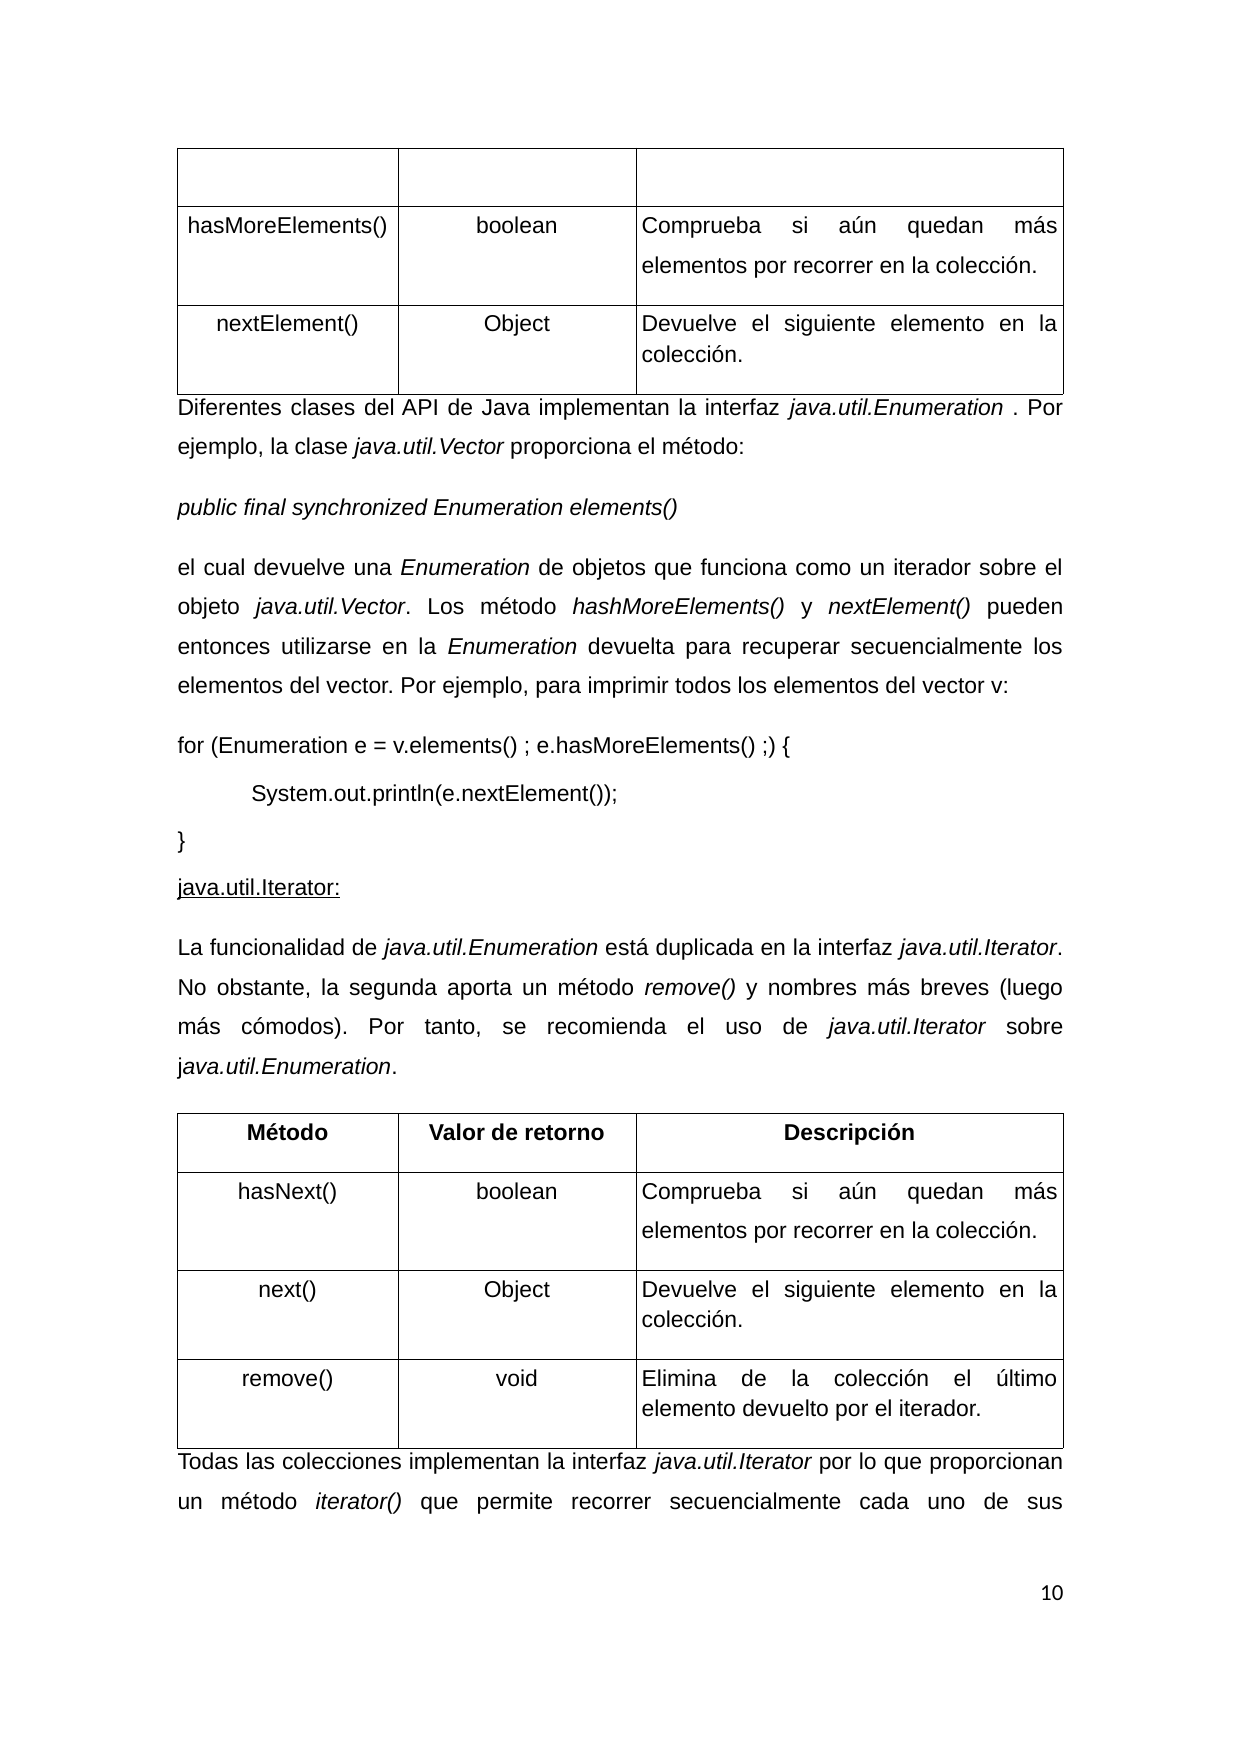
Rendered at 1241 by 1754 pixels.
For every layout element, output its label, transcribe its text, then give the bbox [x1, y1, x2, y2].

table_cell Devuelve el siguiente elemento en la colección. [637, 306, 1063, 393]
table_cell hasNext() [178, 1173, 398, 1270]
table_cell Object [399, 306, 636, 393]
text } [177, 827, 1063, 853]
table_cell void [399, 1360, 636, 1448]
text el cual devuelve una Enumeration de objetos que funciona como un iterador sobre el objeto java.util.Vector. Los método hashMoreElements() y nextElement() pueden entonces utilizarse en la Enumeration devuelta para recuperar secuencialmente los elementos del vector. Por ejemplo, para imprimir todos los elementos del vector v: [177, 554, 1063, 698]
text java.util.Iterator: [177, 874, 1063, 900]
table_header Valor de retorno [399, 1114, 636, 1172]
table_cell remove() [178, 1360, 398, 1448]
table_cell Comprueba si aún quedan más elementos por recorrer en la colección. [637, 1173, 1063, 1270]
table_cell Devuelve el siguiente elemento en la colección. [637, 1271, 1063, 1359]
table_cell boolean [399, 1173, 636, 1270]
text La funcionalidad de java.util.Enumeration está duplicada en la interfaz java.util.Iterator. No obstante, la segunda aporta un método remove() y nombres más breves (luego más cómodos). Por tanto, se recomienda el uso de java.util.Iterator sobre java.util.Enumeration. [177, 934, 1063, 1079]
table_cell hasMoreElements() [178, 207, 398, 304]
table_cell boolean [399, 207, 636, 304]
table_cell next() [178, 1271, 398, 1359]
text System.out.println(e.nextElement()); [177, 780, 1063, 806]
table_cell Comprueba si aún quedan más elementos por recorrer en la colección. [637, 207, 1063, 304]
table_cell Object [399, 1271, 636, 1359]
text Todas las colecciones implementan la interfaz java.util.Iterator por lo que proporcionan un método iterator() que permite recorrer secuencialmente cada uno de sus [177, 1449, 1063, 1514]
table_header Método [178, 1114, 398, 1172]
table_cell Elimina de la colección el último elemento devuelto por el iterador. [637, 1360, 1063, 1448]
text public final synchronized Enumeration elements() [177, 493, 1063, 520]
text Diferentes clases del API de Java implementan la interfaz java.util.Enumeration . Por ejemplo, la clase java.util.Vector proporciona el método: [177, 395, 1063, 459]
text for (Enumeration e = v.elements() ; e.hasMoreElements() ;) { [177, 732, 1063, 759]
table_header [178, 149, 398, 206]
table_cell nextElement() [178, 306, 398, 393]
table_header Descripción [637, 1114, 1063, 1172]
table_header [399, 149, 636, 206]
table_header [637, 149, 1063, 206]
